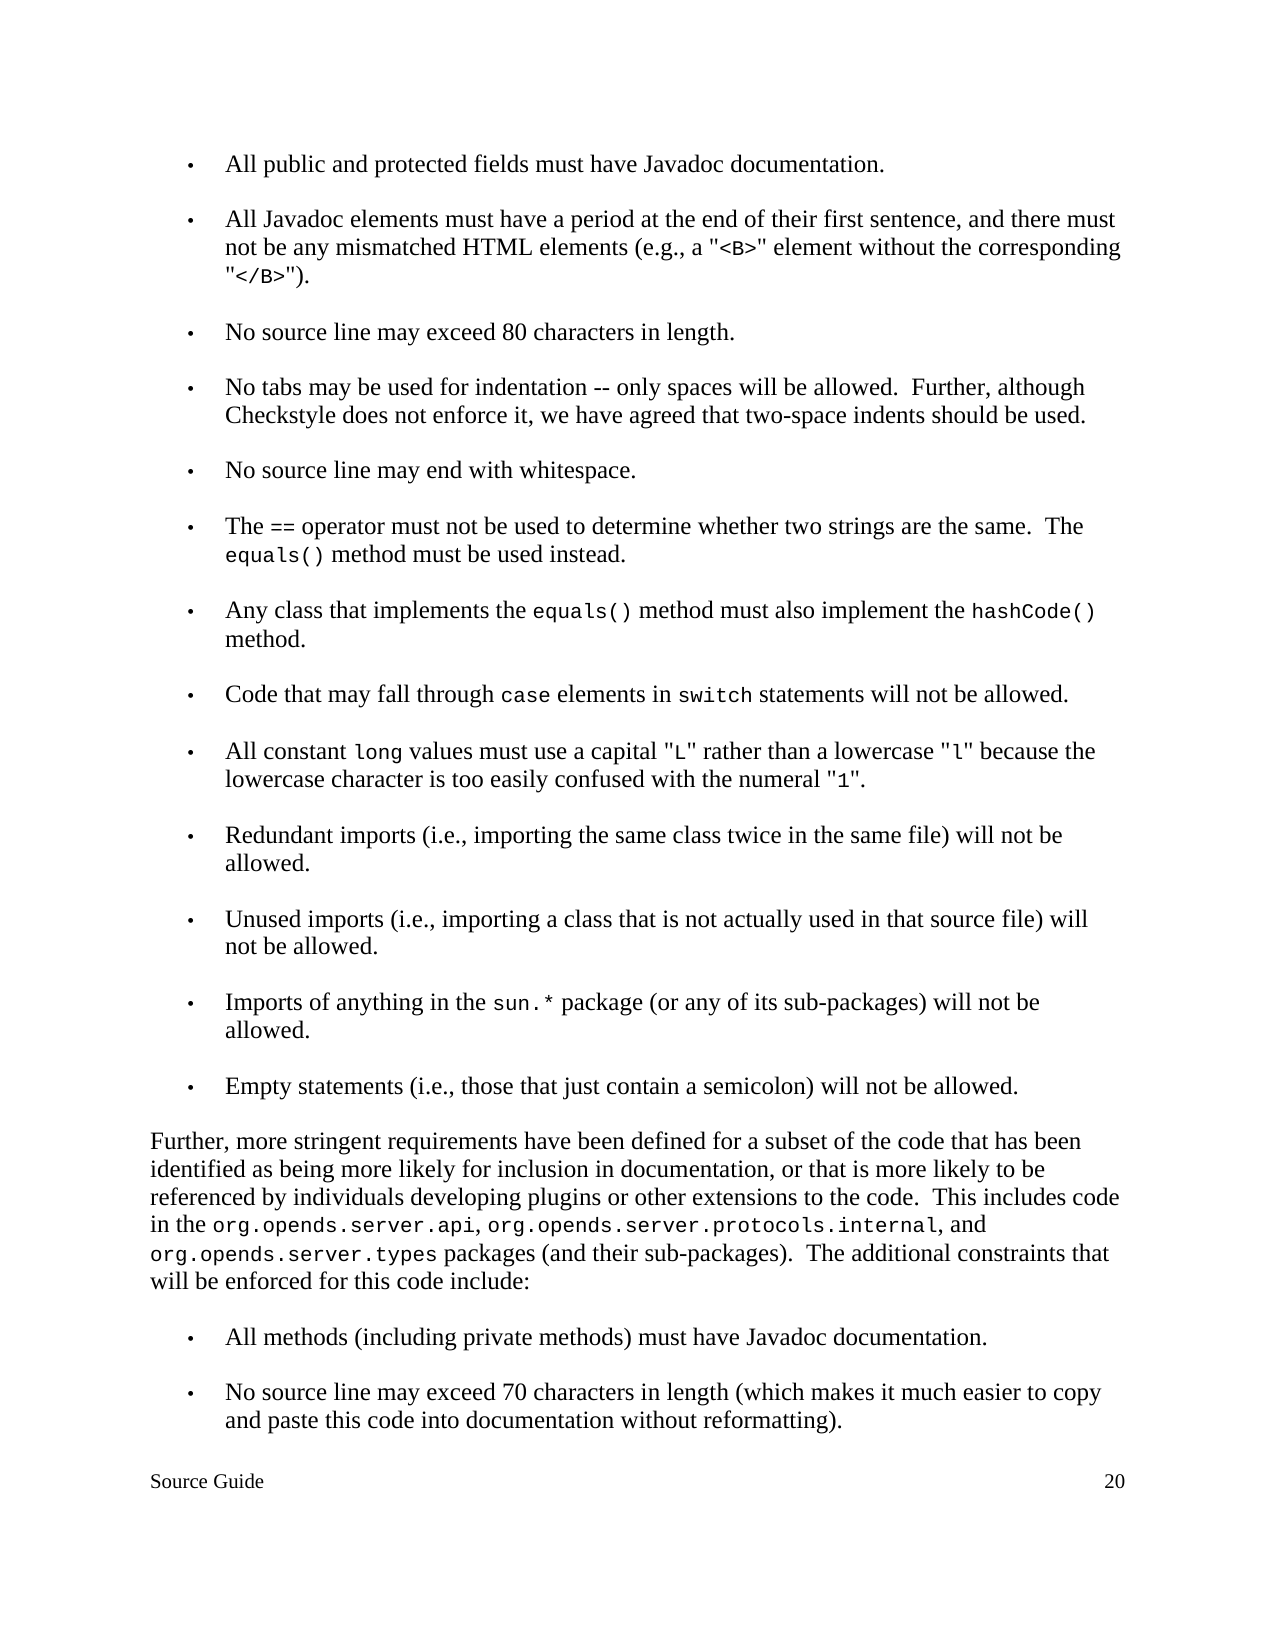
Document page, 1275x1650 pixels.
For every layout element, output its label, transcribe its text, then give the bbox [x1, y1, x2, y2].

list The == operator must not be used to determine whether two strings are the same. The equals() method must be used instead. [187, 512, 1125, 569]
list No source line may exceed 80 characters in length. [187, 318, 1125, 346]
list Imports of anything in the sun.* package (or any of its sub-packages) will not be allowed. [187, 988, 1125, 1044]
list Unused imports (i.e., importing a class that is not actually used in that source file) will not be allowed. [187, 905, 1125, 960]
list No tabs may be used for indentation -- only spaces will be allowed. Further, although Checkstyle does not enforce it, we have agreed that two-space indents should be used. [187, 373, 1125, 429]
list Empty statements (i.e., those that just contain a semicolon) will not be allowed. [187, 1072, 1125, 1099]
list Redundant imports (i.e., importing the same class twice in the same file) will not be allowed. [187, 822, 1125, 877]
list No source line may exceed 70 characters in length (which makes it much easier to copy and paste this code into documentation without reformatting). [187, 1378, 1125, 1434]
list Any class that implements the equals() method must also implement the hashCode() method. [187, 597, 1125, 653]
list All constant long values must use a capital "L" rather than a lowercase "l" because the lowercase character is too easily confused with the numeral "1". [187, 737, 1125, 794]
list No source line may end with whitespace. [187, 456, 1125, 484]
list All public and protected fields must have Javadoc documentation. [187, 150, 1125, 178]
list All methods (including private methods) must have Javadoc documentation. [187, 1323, 1125, 1351]
text Further, more stringent requirements have been defined for a subset of the code that has been identified as being more likely for inclusion in documentation, or that is more likely to be referenced by individuals developing plugins or other extensions to the code. This includes code in the org.opends.server.api, org.opends.server.protocols.internal, and org.opends.server.types packages (and their sub-packages). The additional constraints that will be enforced for this code include: [150, 1127, 1125, 1295]
list All Javadoc elements must have a period at the end of their first sentence, and there must not be any mismatched HTML elements (e.g., a "<B>" element without the corresponding "</B>"). [187, 205, 1125, 290]
list Code that may fall through case elements in switch statements will not be allowed. [187, 681, 1125, 709]
